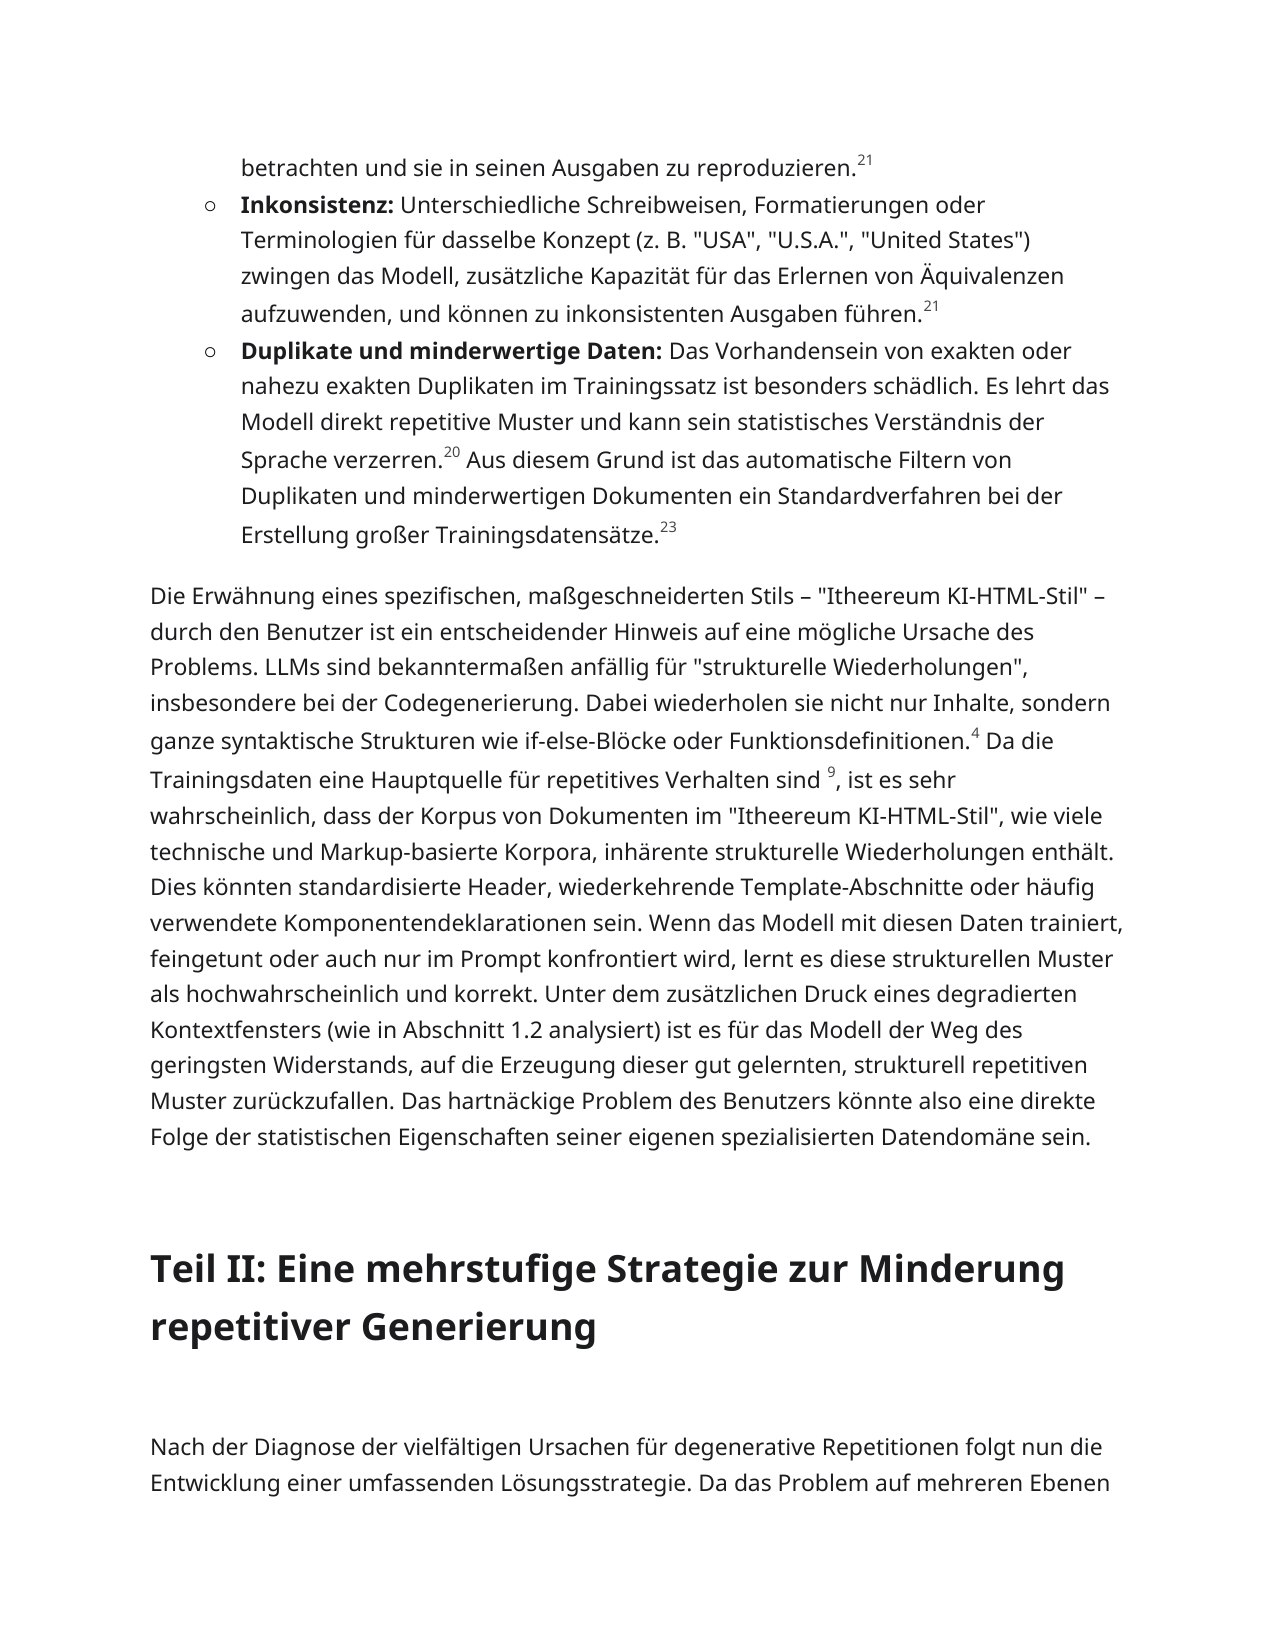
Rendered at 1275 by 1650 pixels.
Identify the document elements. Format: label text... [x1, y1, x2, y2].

text Nach der Diagnose der vielfältigen Ursachen für degenerative Repetitionen folgt nun die Entwicklung einer umfassenden Lösungsstrategie. Da das Problem auf mehreren Ebenen [150, 1431, 1125, 1498]
text Die Erwähnung eines spezifischen, maßgeschneiderten Stils – "Itheereum KI-HTML-Stil" – durch den Benutzer ist ein entscheidender Hinweis auf eine mögliche Ursache des Problems. LLMs sind bekanntermaßen anfällig für "strukturelle Wiederholungen", insbesondere bei der Codegenerierung. Dabei wiederholen sie nicht nur Inhalte, sondern ganze syntaktische Strukturen wie if-else-Blöcke oder Funktionsdefinitionen.4 Da die Trainingsdaten eine Hauptquelle für repetitives Verhalten sind 9, ist es sehr wahrscheinlich, dass der Korpus von Dokumenten im "Itheereum KI-HTML-Stil", wie viele technische und Markup-basierte Korpora, inhärente strukturelle Wiederholungen enthält. Dies könnten standardisierte Header, wiederkehrende Template-Abschnitte oder häufig verwendete Komponentendeklarationen sein. Wenn das Modell mit diesen Daten trainiert, feingetunt oder auch nur im Prompt konfrontiert wird, lernt es diese strukturellen Muster als hochwahrscheinlich und korrekt. Unter dem zusätzlichen Druck eines degradierten Kontextfensters (wie in Abschnitt 1.2 analysiert) ist es für das Modell der Weg des geringsten Widerstands, auf die Erzeugung dieser gut gelernten, strukturell repetitiven Muster zurückzufallen. Das hartnäckige Problem des Benutzers könnte also eine direkte Folge der statistischen Eigenschaften seiner eigenen spezialisierten Datendomäne sein. [150, 580, 1125, 1152]
list betrachten und sie in seinen Ausgaben zu reproduzieren.21 [203, 150, 1125, 184]
list Inkonsistenz: Unterschiedliche Schreibweisen, Formatierungen oder Terminologien für dasselbe Konzept (z. B. "USA", "U.S.A.", "United States") zwingen das Modell, zusätzliche Kapazität für das Erlernen von Äquivalenzen aufzuwenden, und können zu inkonsistenten Ausgaben führen.21 [203, 189, 1125, 330]
list Duplikate und minderwertige Daten: Das Vorhandensein von exakten oder nahezu exakten Duplikaten im Trainingssatz ist besonders schädlich. Es lehrt das Modell direkt repetitive Muster und kann sein statistisches Verständnis der Sprache verzerren.20 Aus diesem Grund ist das automatische Filtern von Duplikaten und minderwertigen Dokumenten ein Standardverfahren bei der Erstellung großer Trainingsdatensätze.23 [203, 335, 1125, 550]
subtitle Teil II: Eine mehrstufige Strategie zur Minderung repetitiver Generierung [150, 1242, 1125, 1351]
